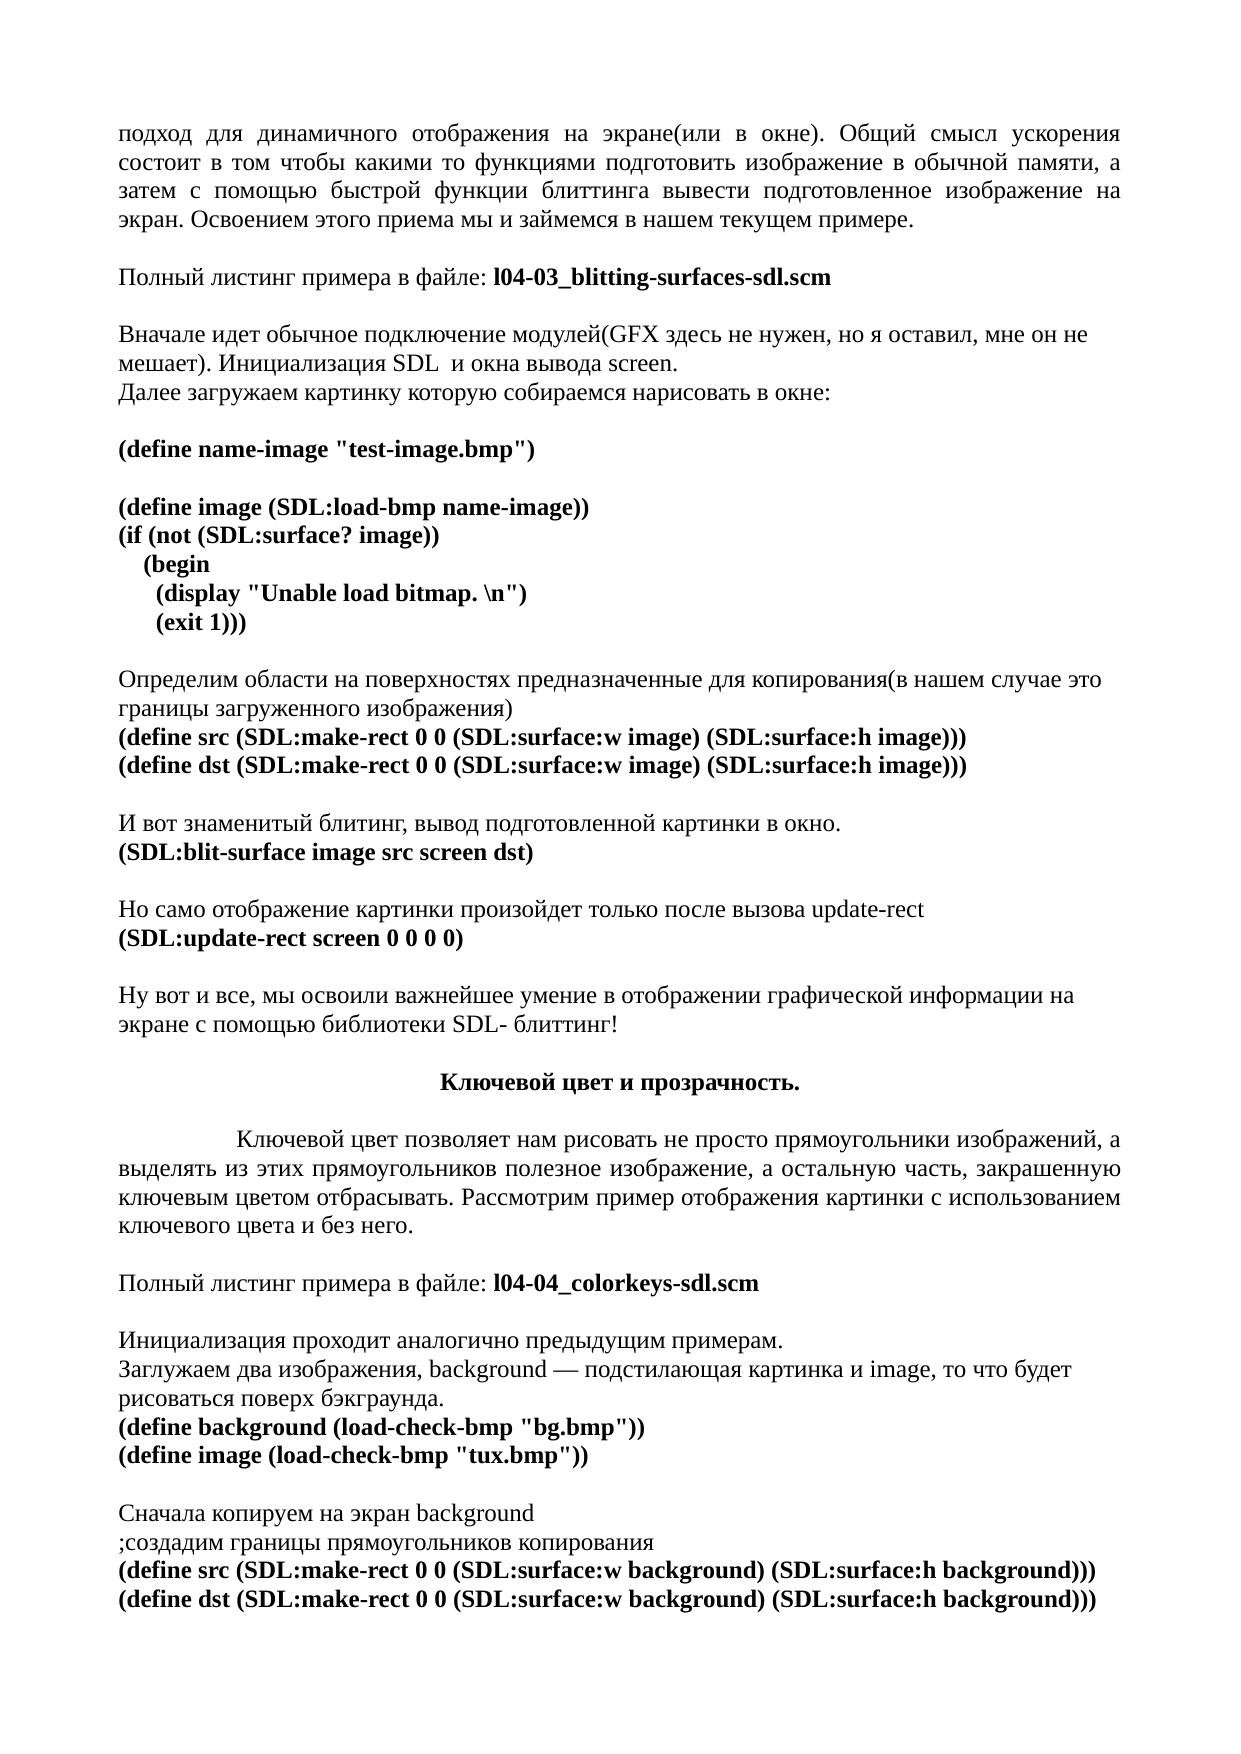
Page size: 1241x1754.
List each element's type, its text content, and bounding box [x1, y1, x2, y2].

text Полный листинг примера в файле: l04-04_colorkeys-sdl.scm [118, 1268, 1122, 1297]
text ;создадим границы прямоугольников копирования [118, 1527, 1122, 1556]
text (exit 1))) [118, 607, 1122, 636]
text (display "Unable load bitmap. \n") [118, 578, 1122, 607]
text Полный листинг примера в файле: l04-03_blitting-surfaces-sdl.scm [118, 262, 1122, 291]
text (define src (SDL:make-rect 0 0 (SDL:surface:w background) (SDL:surface:h background))) [118, 1556, 1122, 1584]
text Определим области на поверхностях предназначенные для копирования(в нашем случае это границы загруженного изображения) [118, 664, 1122, 722]
text (define background (load-check-bmp "bg.bmp")) [118, 1412, 1122, 1441]
text (define dst (SDL:make-rect 0 0 (SDL:surface:w background) (SDL:surface:h background))) [118, 1584, 1122, 1613]
text Инициализация проходит аналогично предыдущим примерам. [118, 1326, 1122, 1354]
text Далее загружаем картинку которую собираемся нарисовать в окне: [118, 377, 1122, 406]
text Ну вот и все, мы освоили важнейшее умение в отображении графической информации на экране с помощью библиотеки SDL- блиттинг! [118, 981, 1122, 1038]
text И вот знаменитый блитинг, вывод подготовленной картинки в окно. [118, 808, 1122, 837]
text Сначала копируем на экран background [118, 1498, 1122, 1527]
text подход для динамичного отображения на экране(или в окне). Общий смысл ускорения состоит в том чтобы какими то функциями подготовить изображение в обычной памяти, а затем с помощью быстрой функции блиттинга вывести подготовленное изображение на экран. Освоением этого приема мы и займемся в нашем текущем примере. [118, 118, 1122, 233]
text (SDL:update-rect screen 0 0 0 0) [118, 923, 1122, 952]
text (define image (load-check-bmp "tux.bmp")) [118, 1441, 1122, 1469]
text Заглужаем два изображения, background — подстилающая картинка и image, то что будет рисоваться поверх бэкграунда. [118, 1354, 1122, 1412]
text (define image (SDL:load-bmp name-image)) [118, 492, 1122, 521]
text (define src (SDL:make-rect 0 0 (SDL:surface:w image) (SDL:surface:h image))) [118, 722, 1122, 751]
text Вначале идет обычное подключение модулей(GFX здесь не нужен, но я оставил, мне он не мешает). Инициализация SDL и окна вывода screen. [118, 319, 1122, 377]
text Ключевой цвет и прозрачность. [118, 1067, 1122, 1096]
text (SDL:blit-surface image src screen dst) [118, 837, 1122, 866]
text (begin [118, 549, 1122, 578]
text Ключевой цвет позволяет нам рисовать не просто прямоугольники изображений, а выделять из этих прямоугольников полезное изображение, а остальную часть, закрашенную ключевым цветом отбрасывать. Рассмотрим пример отображения картинки с использованием ключевого цвета и без него. [118, 1124, 1122, 1239]
text (define name-image "test-image.bmp") [118, 434, 1122, 463]
text Но само отображение картинки произойдет только после вызова update-rect [118, 894, 1122, 923]
text (define dst (SDL:make-rect 0 0 (SDL:surface:w image) (SDL:surface:h image))) [118, 751, 1122, 779]
text (if (not (SDL:surface? image)) [118, 521, 1122, 549]
